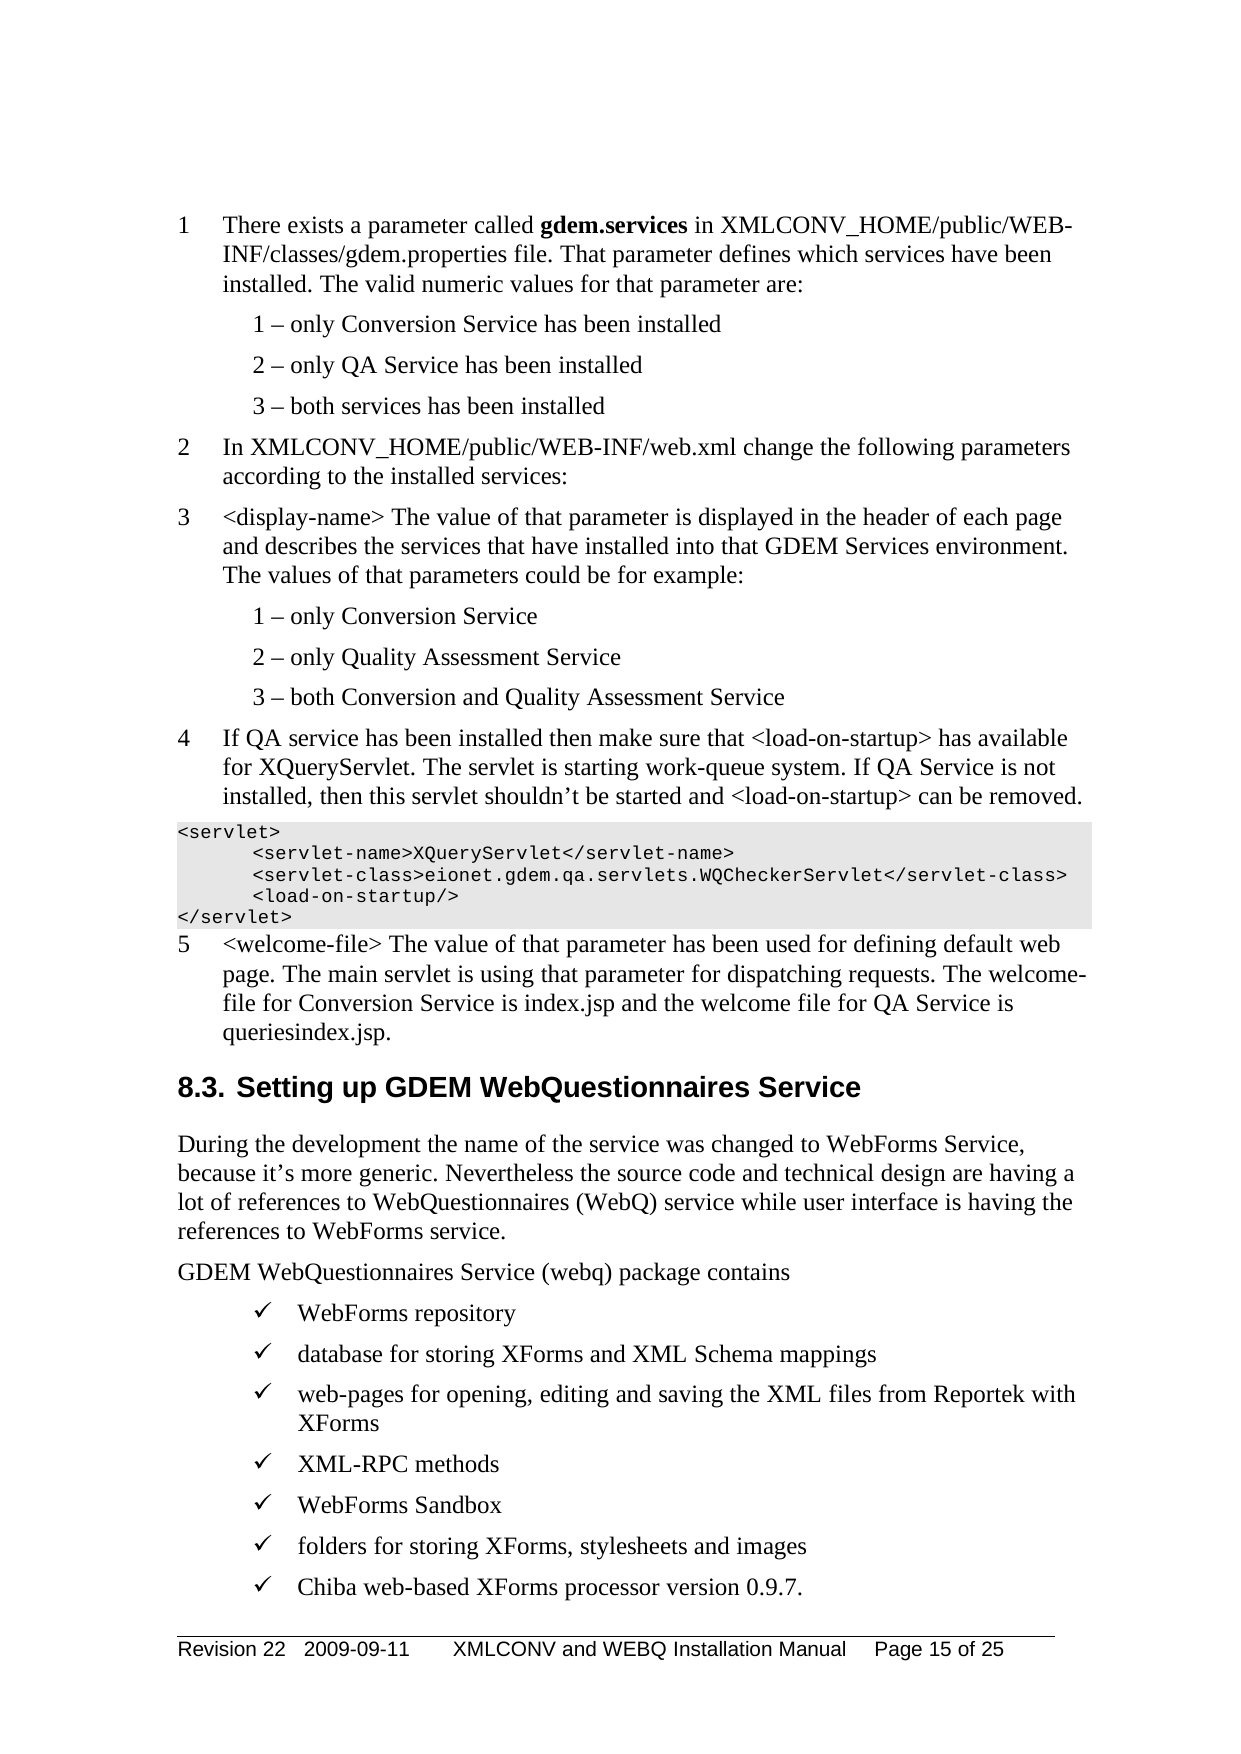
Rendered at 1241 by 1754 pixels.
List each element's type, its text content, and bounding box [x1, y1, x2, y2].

list <welcome-file> The value of that parameter has been used for defining default web page. The main servlet is using that parameter for dispatching requests. The welcome-file for Conversion Service is index.jsp and the welcome file for QA Service is queriesindex.jsp. [177, 929, 1092, 1046]
text 2 – only Quality Assessment Service [177, 641, 1092, 671]
list XML-RPC methods [252, 1449, 1092, 1478]
list <load-on-startup/> [177, 886, 1092, 908]
text 1 – only Conversion Service [177, 601, 1092, 630]
text 3 – both services has been installed [252, 391, 1092, 420]
list <servlet> [177, 822, 1092, 843]
text 1 – only Conversion Service has been installed [252, 309, 1092, 338]
subtitle Setting up GDEM WebQuestionnaires Service [177, 1070, 1092, 1104]
list database for storing XForms and XML Schema mappings [252, 1338, 1092, 1367]
text 2 – only QA Service has been installed [252, 350, 1092, 379]
list Chiba web-based XForms processor version 0.9.7. [252, 1572, 1092, 1601]
list <servlet-class>eionet.gdem.qa.servlets.WQCheckerServlet</servlet-class> [177, 865, 1092, 886]
list web-pages for opening, editing and saving the XML files from Reportek with XForms [252, 1379, 1092, 1437]
list WebForms Sandbox [252, 1490, 1092, 1519]
list <servlet-name>XQueryServlet</servlet-name> [177, 843, 1092, 865]
text GDEM WebQuestionnaires Service (webq) package contains [177, 1257, 1092, 1286]
list In XMLCONV_HOME/public/WEB-INF/web.xml change the following parameters according to the installed services: [177, 432, 1092, 490]
list folders for storing XForms, stylesheets and images [252, 1531, 1092, 1560]
list </servlet> [177, 908, 1092, 929]
list There exists a parameter called gdem.services in XMLCONV_HOME/public/WEB-INF/classes/gdem.properties file. That parameter defines which services have been installed. The valid numeric values for that parameter are: [177, 210, 1092, 297]
text 3 – both Conversion and Quality Assessment Service [177, 682, 1092, 711]
text During the development the name of the service was changed to WebForms Service, because it’s more generic. Nevertheless the source code and technical design are having a lot of references to WebQuestionnaires (WebQ) service while user interface is having the references to WebForms service. [177, 1129, 1092, 1245]
list <display-name> The value of that parameter is displayed in the header of each page and describes the services that have installed into that GDEM Services environment. The values of that parameters could be for example: [177, 502, 1092, 589]
list WebForms repository [252, 1298, 1092, 1327]
list If QA service has been installed then make sure that <load-on-startup> has available for XQueryServlet. The servlet is starting work-queue system. If QA Service is not installed, then this servlet shouldn’t be started and <load-on-startup> can be removed. [177, 723, 1092, 810]
